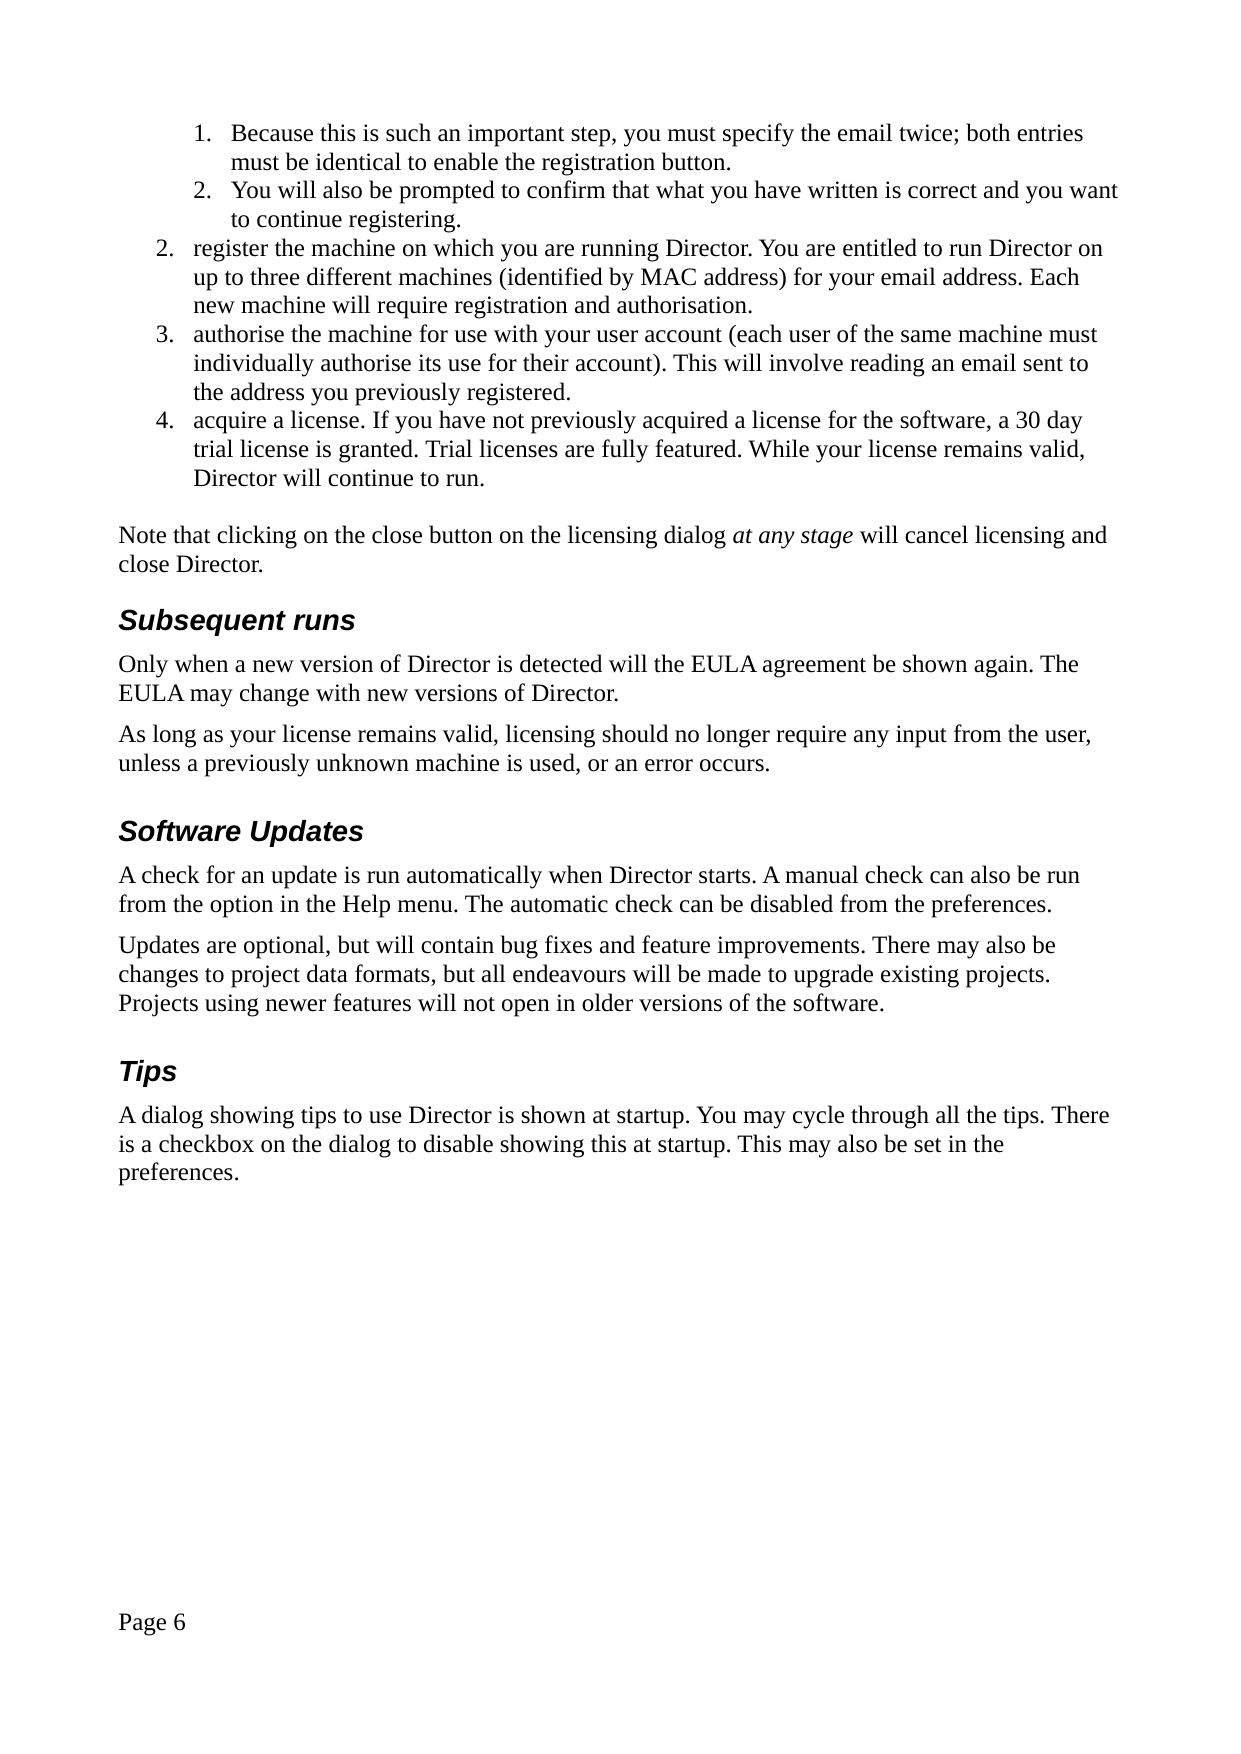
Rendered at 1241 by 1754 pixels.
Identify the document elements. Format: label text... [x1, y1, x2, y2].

text Only when a new version of Director is detected will the EULA agreement be shown again. The EULA may change with new versions of Director. [118, 649, 1122, 707]
list You will also be prompted to confirm that what you have written is correct and you want to continue registering. [193, 176, 1122, 233]
subtitle Subsequent runs [118, 603, 1122, 637]
text As long as your license remains valid, licensing should no longer require any input from the user, unless a previously unknown machine is used, or an error occurs. [118, 719, 1122, 777]
text A check for an update is run automatically when Director starts. A manual check can also be run from the option in the Help menu. The automatic check can be disabled from the preferences. [118, 860, 1122, 918]
text A dialog showing tips to use Director is shown at startup. You may cycle through all the tips. There is a checkbox on the dialog to disable showing this at startup. This may also be set in the preferences. [118, 1100, 1122, 1186]
subtitle Tips [118, 1054, 1122, 1087]
list authorise the machine for use with your user account (each user of the same machine must individually authorise its use for their account). This will involve reading an email sent to the address you previously registered. [156, 319, 1122, 406]
list register the machine on which you are running Director. You are entitled to run Director on up to three different machines (identified by MAC address) for your email address. Each new machine will require registration and authorisation. [156, 233, 1122, 319]
list Because this is such an important step, you must specify the email twice; both entries must be identical to enable the registration button. [193, 118, 1122, 176]
text Updates are optional, but will contain bug fixes and feature improvements. There may also be changes to project data formats, but all endeavours will be made to upgrade existing projects. Projects using newer features will not open in older versions of the software. [118, 930, 1122, 1016]
subtitle Software Updates [118, 814, 1122, 848]
list acquire a license. If you have not previously acquired a license for the software, a 30 day trial license is granted. Trial licenses are fully featured. While your license remains valid, Director will continue to run. [156, 406, 1122, 492]
text Note that clicking on the close button on the licensing dialog at any stage will cancel licensing and close Director. [118, 521, 1122, 578]
